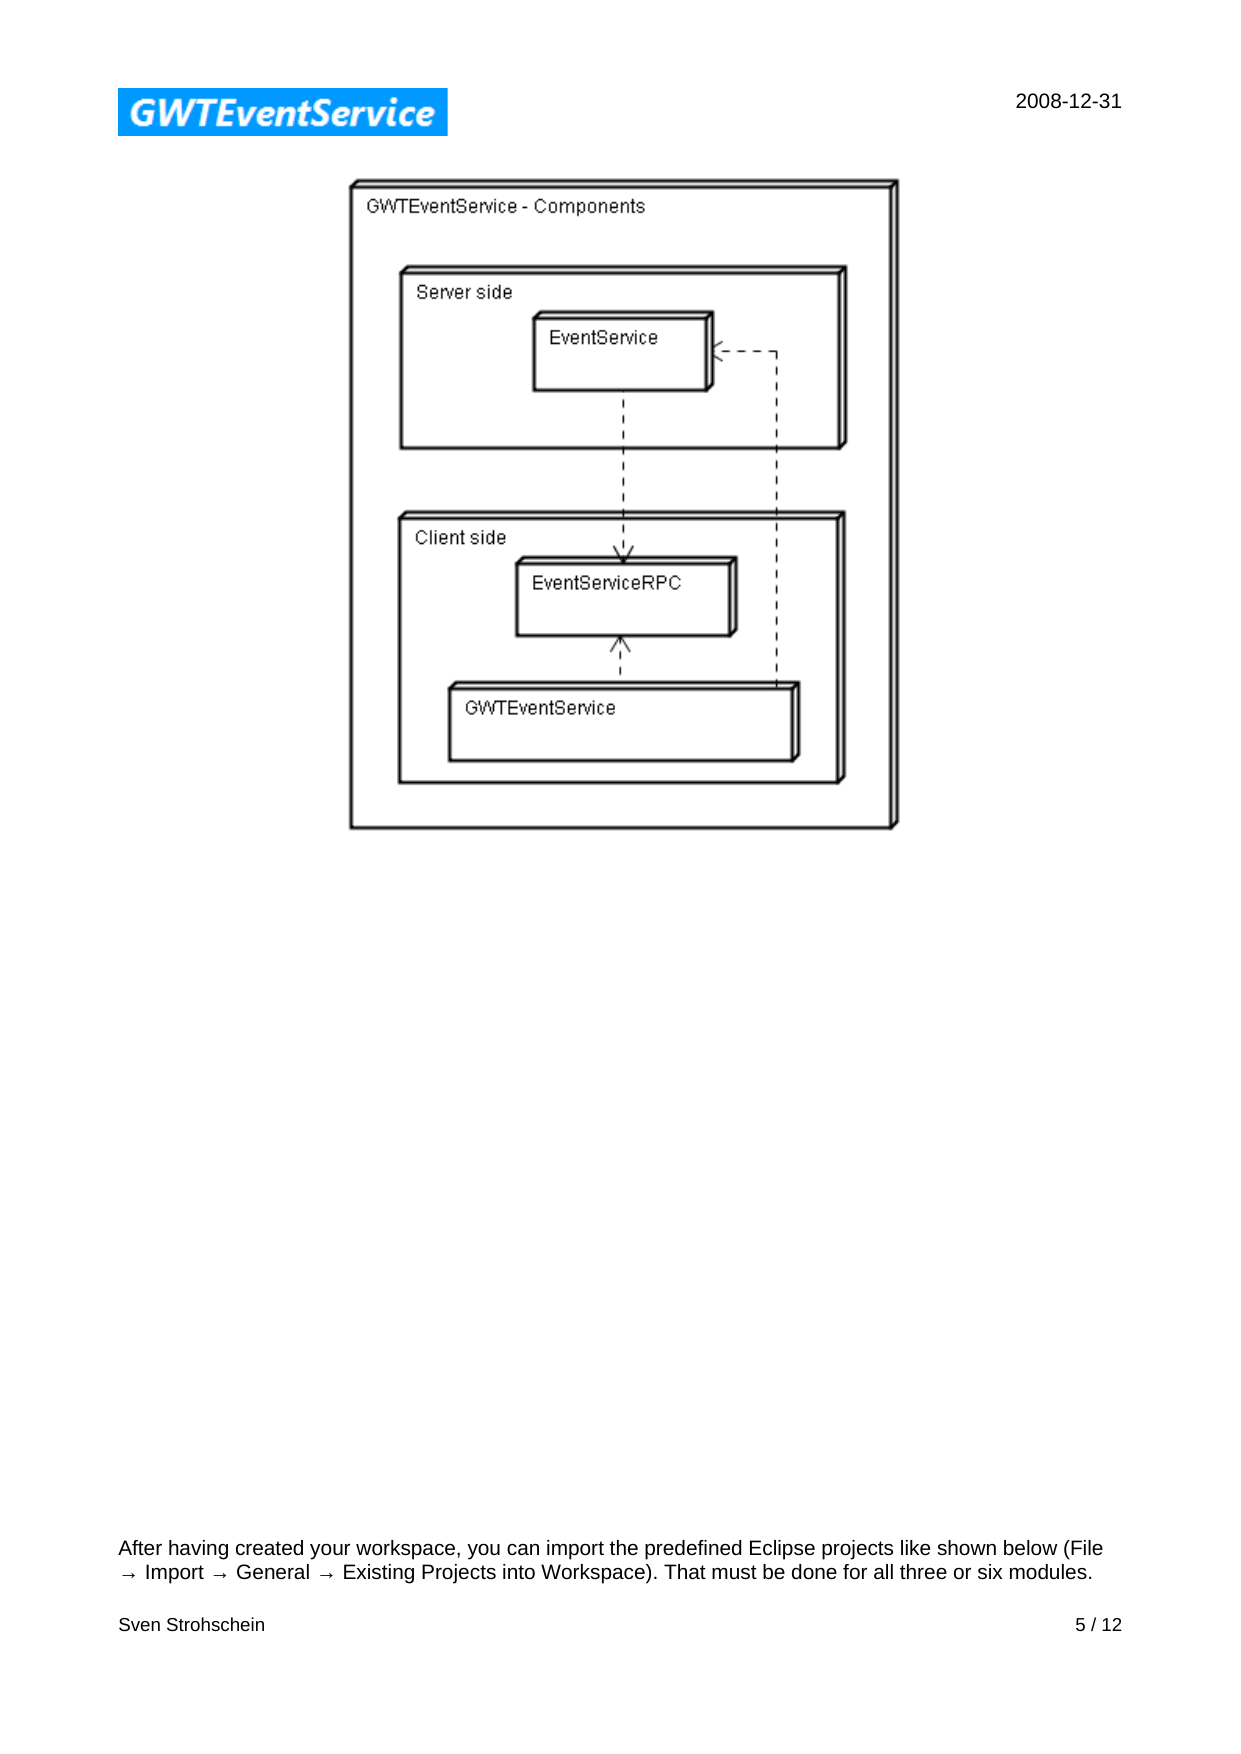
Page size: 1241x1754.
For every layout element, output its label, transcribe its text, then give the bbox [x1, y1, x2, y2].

text After having created your workspace, you can import the predefined Eclipse projects like shown below (File → Import → General → Existing Projects into Workspace). That must be done for all three or six modules. [118, 1536, 1122, 1584]
picture [335, 171, 906, 843]
picture [118, 88, 448, 136]
